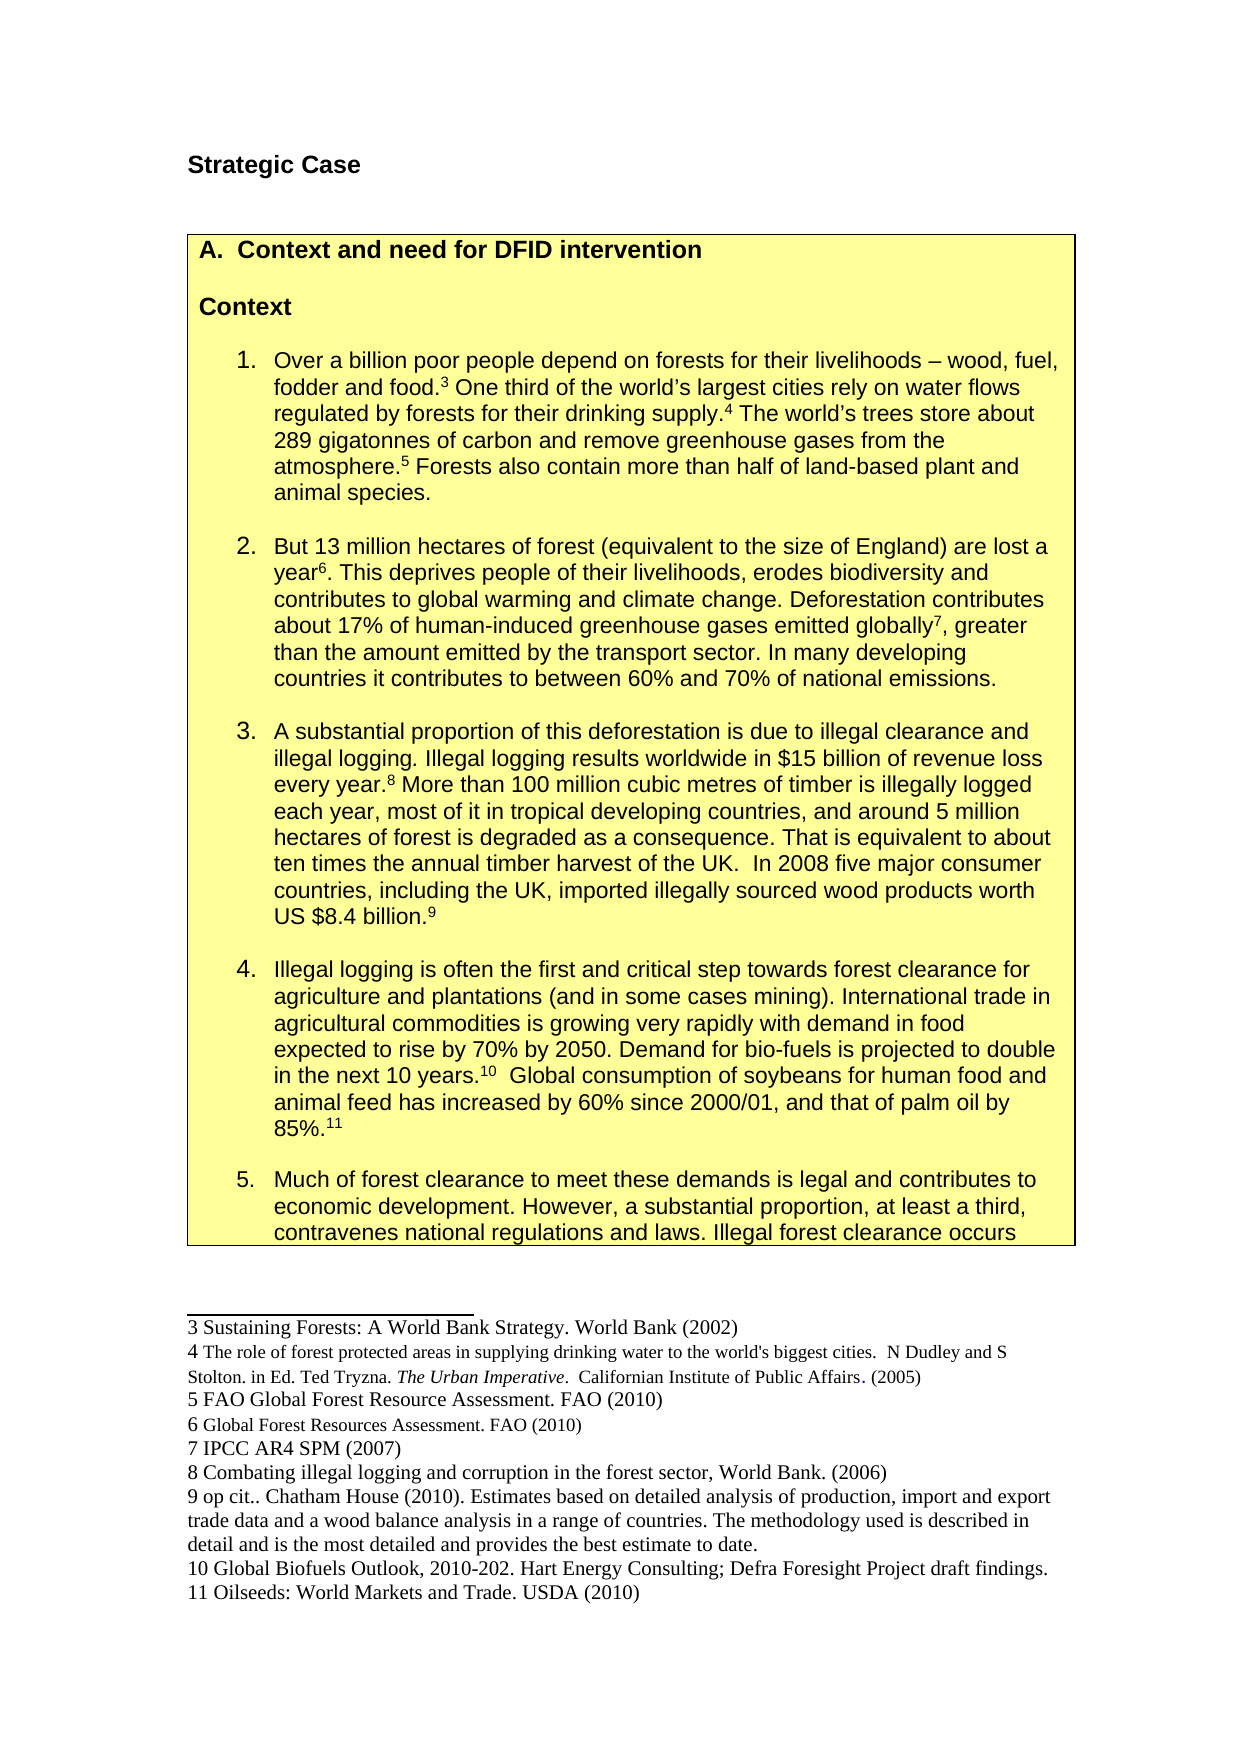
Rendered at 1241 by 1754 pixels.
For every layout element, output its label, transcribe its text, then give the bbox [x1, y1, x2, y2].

text Strategic Case [187, 150, 1053, 179]
table_header A. Context and need for DFID intervention Context Over a billion poor people depend on forests for their livelihoods – wood, fuel, fodder and food. One third of the world’s largest cities rely on water flows regulated by forests for their drinking supply. The world’s trees store about 289 gigatonnes of carbon and remove greenhouse gases from the atmosphere. Forests also contain more than half of land-based plant and animal species. But 13 million hectares of forest (equivalent to the size of England) are lost a year. This deprives people of their livelihoods, erodes biodiversity and contributes to global warming and climate change. Deforestation contributes about 17% of human-induced greenhouse gases emitted globally, greater than the amount emitted by the transport sector. In many developing countries it contributes to between 60% and 70% of national emissions. A substantial proportion of this deforestation is due to illegal clearance and illegal logging. Illegal logging results worldwide in $15 billion of revenue loss every year. More than 100 million cubic metres of timber is illegally logged each year, most of it in tropical developing countries, and around 5 million hectares of forest is degraded as a consequence. That is equivalent to about ten times the annual timber harvest of the UK. In 2008 five major consumer countries, including the UK, imported illegally sourced wood products worth US $8.4 billion. Illegal logging is often the first and critical step towards forest clearance for agriculture and plantations (and in some cases mining). International trade in agricultural commodities is growing very rapidly with demand in food expected to rise by 70% by 2050. Demand for bio-fuels is projected to double in the next 10 years. Global consumption of soybeans for human food and animal feed has increased by 60% since 2000/01, and that of palm oil by 85%. Much of forest clearance to meet these demands is legal and contributes to economic development. However, a substantial proportion, at least a third, contravenes national regulations and laws. Illegal forest clearance occurs regardless of the conservation or livelihood values of forests involved. Both illegal logging and illegal forest conversion are products of wide-scale market and governance failure. The major portion of the value of tropical forests is as public goods that society as a whole benefits from, but for which society currently does not necessarily pay to receive. For example, forests provide regulating ecosystem services such as carbon storage, biodiversity, soil erosion protection, pollution control, and water purification. Market failure means that these public goods are often not priced in markets and grossly undervalued relative to the private goods (timber, land, etc.) that can be realised by cutting them down. This makes it privately rational for a farmer to destroy a hectare of forest in order to create pasture for beef cattle worth US$ 200 –$500 a hectare a year even though that same hectare is theoretically worth US$1,000 –$2,000 as sustainably managed forest for timber or US$ 1,500 – $10,000 as a carbon storage asset. Governance failure means that the rules and regulations put in place to guide forest use and protection are routinely ignored or bypassed, or are ambiguous or inadequate. Improved regulation is required to correct the market failure. The most difficult challenges to achieving governance and market reforms that reduce the illegal use of forest resources arise in relatively poor countries with weak formal governance arrangements. In these countries forest resources are relatively easy to capture, and are dispersed (compared, for example, to "point source" resources such as oil and minerals). There are, therefore, multiple stakeholders with competing interests in their use. Competition is increasing with the growing value of forest products (driven by export markets and domestic demand, and potentially by climate finance), and increasing scarcity. The result is often violent conflict, and widespread corruption. In some parts of the world illegal logging also funds militias. Poor communities are the first to suffer from the loss and degradation of local forests caused by illegal activities, and from the conflict and corruption associated with them. This provides one of the main rationales for DFID involvement. Degradation and deforestation causes a loss of $1.9 trillion to $4.5 trillion per year in ecosystems goods and services. Poor people heavily depend on these and suffer disproportionate losses from their depletion. For example, the Amazon forest alone provides 10 million poor forest dwellers with between $500 million and $1 billion a year from the fish they catch in forest river basins, and the gums, oils and other goods they harvest for cash. In Africa 80% of poor people rely on wild plant medicines. In seasons when crops are not harvested or there is drought, wild foods from forests act as “safety nets” for the poor. To drive change requires a complementary policy mix. First, imperatives (laws and regulations). Second, capacities (the ability in the state and beyond in civil society and markets) to enforce them and provide good forest governance. Third, different financial incentives. This programme will not directly provide financial incentives – it will not make direct payments for reductions in emissions from deforestation or for reductions in illegal logging. It will not directly implement or apply international forest carbon accounting systems and forest carbon monitoring technologies that will be needed for sustained REDD+ finance to flow. UK will support other programmes in these areas, and will aim for coherence between the two. This programme will focus on changing “imperatives” and building “capacities” for improving forest legality and the forest governance measures or “safeguards” that change key market incentives and help ensure the integrity of schemes for delivering REDD+ finance. The programme will do this by addressing three problems. First, market failure that encourages illegal logging and illegal forest clearance for agricultural commodity production. This requires action by producers and consumers of illegal timber and other commodities. Second, government failure, specifically the weak regulation of logging, forest clearance, and the trade in illegally sourced forest commodities. The bulk of the programme is directed at improving public and private business standards and the enforcement of these in producer and consumer countries. Improvements in forest governance in producer countries will lead to reduced illegal logging and illegal clearance. Third, the programme will address the inequitable distribution of resources that results from illegal logging and illegal clearance, mainly indirectly by favouring the delivery of public goods as mentioned above; but also directly, by tackling the associated corruption and “rent-seeking” that disproportionately affects the poor, and constrains the effective and efficient collection and distribution of forest revenues. Maintenance of the ecosystem services, clarification and improvement in the rights and tenure, and improvements in the distribution of forest revenues, will benefit large numbers of poor people living and around forests, and who depend on them for a significant proportion of their livelihood. It will build on the good progress in improving forest governance in recent years made through DFID’s successful Forest Governance and Trade Programme (£25 million from 2006 to 2011). This has supported action on two fronts: action in producer countries where timber is illegally logged; and action to change the behaviour of consumer countries to eliminate the market for illegal timber. Evidence for the efficacy of acting on both demand and supply of illegally logged timber – an approach championed by UK over the past 10 years – is contained in a major independent and rigorous assessment of impact by Chatham House, which has been internationally acclaimed. UK strategic priorities This programme contributes to UK strategic priorities. Coalition statements and departmental business plans highlight UK’s continued commitment to tackling illegal logging, deforestation and related trade in coordination with the EU. British business and NGOs are engaged in this endeavour. Prominent international champions, including the Prince of Wales, are supportive of efforts to tackle illegal logging and reduce deforestation. It will help deliver UK government’s International Climate Finance (ICF) commitment, recognising that forest governance is an essential requirement to reduce deforestation and degradation (and the emissions they cause), as well as helping to build confidence for business investment. An independent review of options to deliver REDD+ (Reduced Emissions from Deforestation and forest Degradation plus carbon stock enhancement from afforestation, reforestation and forest management), commissioned by the UK government, also identifies forest governance in developing countries as one element in getting “ready” for REDD+. An increasing number of countries with, for example, support of the Forest Carbon Partnership Facility (FCPF) to which UK contributes, have prepared national “REDD+ Readiness Packages”. Many of these have identified weaknesses in forest governance as a constraint in achieving effective emissions reductions and for forest investment. In June 2010 at the G8 Summit, the UK committed to “prevent, curb and eradicate illicit activities”, including the “illicit trade in timber”, and highlighted the links between illegal logging and conflict. Three-quarters of forests are in areas of fragile states, or regions at high to medium risk of becoming failed states. The programme will contribute to governance of forests in fragile states. The programme also contributes to DFID’s Business Plan, which sets out a vision and priorities to 2015, and includes, under actions to combat climate change, a specific action to tackle illegal logging and deforestation. It also contributes to actions in DECC and Defra’s Business Plans. . In addition the programme will help meet Millennium Development Goal 7 by reducing the area deforested; has implications for food security and hunger (Millennium Development Goal 1). Key policies This programme will contribute to the EU FLEGT Action Plan - European Union Forest Law Enforcement, Governance and Trade. This is part of a broader global effort to tackle the problem, involving the private sector and civil society. All European Member States are subject to the FLEGT Regulation, whereby the EU enters into forest law enforcement governance trade treaty agreements or FLEGT voluntary partnership agreements (VPAs). Treaties place binding obligations on all parties to improve forest governance and verify legality of forest allocation and fiscal regimes, as well as the commerce of forest products. Actions are negotiated, agreed and taken by the developing producer country and the EU; with some support to key actions by developing countries financed by the EU. The FLEGT VPA process is finely designed, involving 5 stages: (1) Initiation; (2) Negotiation; (3) Ratification; (4) Systems development or transitional implementation; and (5) Implementation. The UK Forest Governance and Trade programme has helped design and test the VPA process in Ghana, Cameroon, Liberia and Indonesia. (See section A in the Management Case for details of activities at different stages of the FLEGT treaty process.) The combined actions so far by five producer countries, two timber processing countries, and five consumer countries, directly and indirectly as a result of the EU FLEGT action plan, have influenced the broader trade regime and reduced the trafficking in illegally harvested timber products by 22% since 2002. There is some, but limited, evidence of graft and illegality linked to timber and pulp and paper produced from plantations established by clearing natural forest. Over the past decade 5.5 million hectares of timber plantations have been established worldwide, mainly on agricultural land (afforestation) and mostly in Asia, with three-quarters of this area planted to native tree species. The EU Timber Regulation will apply from March 2013, with similar consumer country regulation in USA, and being explored by China, Japan and Australia. This makes the first sale of timber in UK and Europe that has been illegally logged elsewhere, an offence. It covers pulp and paper amongst timber and wood products. By requiring under the FLEGT and EU Timber Regulations that timber imports are from legal sources, the UK creates economic incentives to improve forest governance. As a consequence the number of developing countries (producer and processor) formally communicating with the European Commission to express “interest” in working with the FLEGT Action Plan has increased from 8 to almost 30 developing countries. The Commission anticipates that support by the EU will need to expand to €1.5 billion over the next 10 years. The FLEGT Action Plan also provides some of the essential requirements for REDD+. First, it will reduce emissions “leakage” by helping ensure that activities taken by one country to tackle illegal logging and the drivers of deforestation do not lead to “displacement” of illegal logging, poor practice and related trade to other countries. Second, by providing broad-based support to a range of countries on market compliance it will ensure no unfair trade advantage to any single country. Actions that countries take under FLEGT will also contribute to REDD+, as these: can provide assurance of legal compliance in their forest sectors and the drivers of forest loss (many of which are based on illegal activities); transparently disclose information including of their forest-related finance, revenues and benefit sharing mechanisms; build effective national and sub-national multi-stakeholder institutions and processes; establish independent third-party monitoring, reporting and verification (MRV) of legal compliance and forest governance, including of the clarity and security of the rights and tenure of forest dependent people; harmonise points of delivery and decision-making in country. DFID intervention The success and significance of DFID’s contribution so far is widely recognised and solidly based on evidence. Its strengths have been its ability to draw on in-house expertise and external networks in the forest sector; to work effectively across UK government; to address the nexus between trade, consumer and development issues; to operate effectively at global, EU and country level; and to respond quickly and flexibly to a rapidly evolving situation. The proposed new programme outlined here – the Forest Governance, Markets and Climate programme (FGMC) – builds on these strengths. Without continued and expanded DFID support there is a significant risk that the benefits achieved to date, especially through supply side measures to improve forest governance under FLEGT initiatives, will not be sustained; that the growing demand for Voluntary Partnership Agreements will not be effectively met; and that the potential benefits for poor people dependent on forests will not be secured. The programme will finance private sector specialist expertise and non-government organisations to work with governments in a range of areas: development and roll-out of FLEGT legality assurance systems; timber and agri-business standards and compliance systems; forest fiscal policy (fee, tax, tariff and revenue regimes) and revenue transparency; traceability and chain-of-custody systems; concession allocation and auction; decentralised benefit sharing; independent observation, monitoring and audit; special envoy capacity on treaty issues; specialist legislation; forest land and revenue allocation and distribution; alternative rural and forest livelihoods; company-community contracts related to forestry; community forest tenure and market access forest products and forest-risk commodities; local civil society capacity building in the above areas of expertise, including of local indigenous and forest communities. Links to REDD+ under the UNFCCC REDD+ stands for Reduced Emissions from Deforestation and Degradation - with deforestation referring to forest clearance, degradation to heavy logging, and the “plus” referring to increased carbon stocks from forest management, afforestation and reforestation. During the 2007 Conference of Parties of the United Framework Convention on Climate Change (UNFCCC) in Bali, forests and deforestation became part of the international climate change negotiations for the first time. Financial incentives are starting to flow to help developing countries reduce emissions from deforestation and degradation (‘REDD’). In May 2010 a pluri-country partnership involving more than 60 countries emerged to focus on actions taken to deliver REDD+ and their financing. The UK is investing in the Forest Carbon Partnership Facility (FCPF) and Forest Investment Programme (FIP) both administered by the World Bank as part of this effort. The extent to which the private carbon market will grow, and include “forest carbon” is still unclear. These initiatives are unlikely to be effective without sound forest governance that is currently lacking in some REDD+ partnership countries. Since there is uncertainty about how the mechanisms for financing REDD+ will develop, this programme will not be prescriptive in the way it works. However, it will help deliver REDD+ in three ways: by feeding lessons on forest law enforcement governance and trade, particularly on relevant actions agreed under specific FLEGT country voluntary partnership agreements (VPAs), to those who represent UK on the participant committees of REDD+ instruments through the programme’s cross-government Oversight Committee. by promoting dialogue on rights, forest resources and emissions reductions. by reducing rampant illegal logging and forest clearance in developing countries, it will help them build the foundations for delivery of credible REDD+. [188, 235, 1074, 1245]
